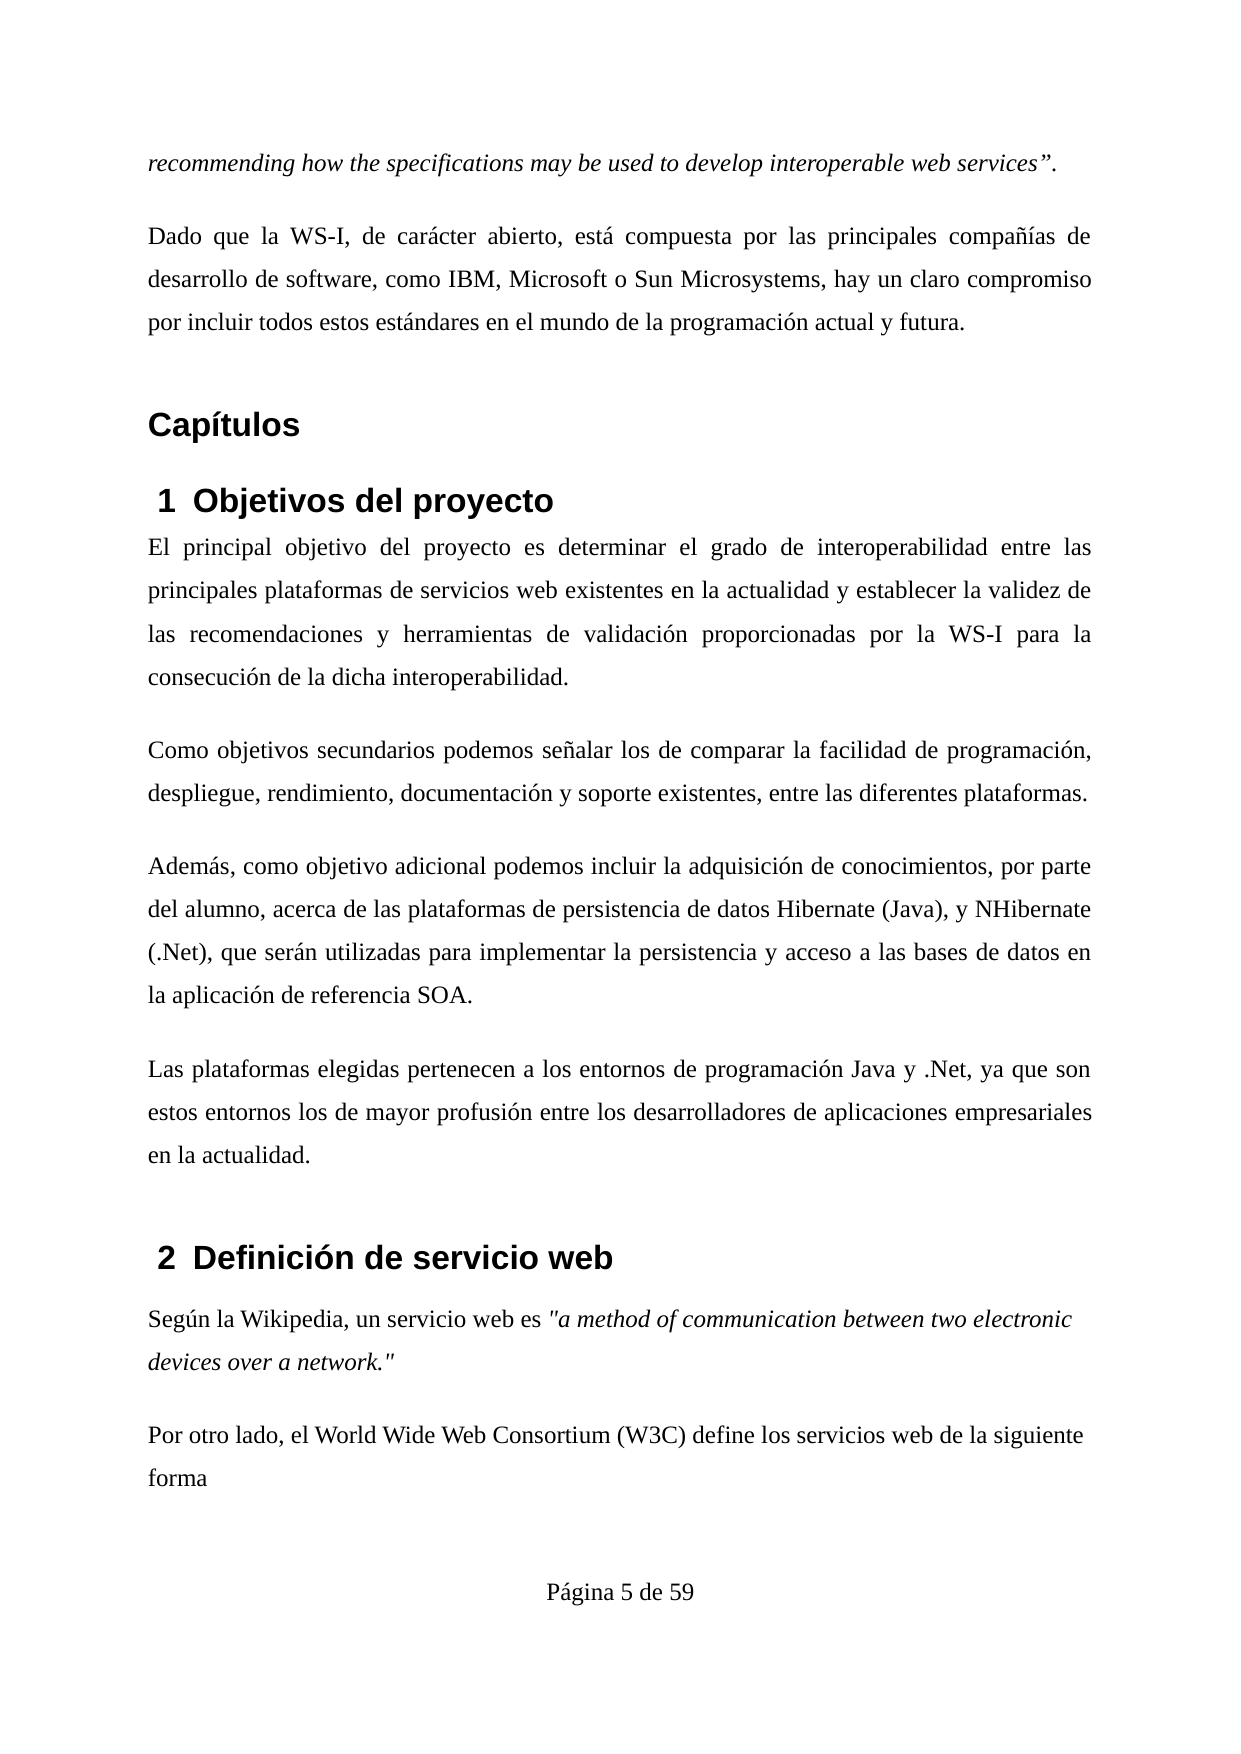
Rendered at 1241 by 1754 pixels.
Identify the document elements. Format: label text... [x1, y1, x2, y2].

text Además, como objetivo adicional podemos incluir la adquisición de conocimientos, por parte del alumno, acerca de las plataformas de persistencia de datos Hibernate (Java), y NHibernate (.Net), que serán utilizadas para implementar la persistencia y acceso a las bases de datos en la aplicación de referencia SOA. [148, 851, 1093, 1009]
text recommending how the specifications may be used to develop interoperable web services”. [148, 148, 1093, 176]
subtitle Definición de servicio web [148, 1238, 1093, 1277]
text Como objetivos secundarios podemos señalar los de comparar la facilidad de programación, despliegue, rendimiento, documentación y soporte existentes, entre las diferentes plataformas. [148, 735, 1093, 807]
subtitle Capítulos [148, 405, 1093, 444]
text Según la Wikipedia, un servicio web es "a method of communication between two electronic devices over a network." [148, 1304, 1093, 1376]
text Las plataformas elegidas pertenecen a los entornos de programación Java y .Net, ya que son estos entornos los de mayor profusión entre los desarrolladores de aplicaciones empresariales en la actualidad. [148, 1054, 1093, 1169]
text Dado que la WS-I, de carácter abierto, está compuesta por las principales compañías de desarrollo de software, como IBM, Microsoft o Sun Microsystems, hay un claro compromiso por incluir todos estos estándares en el mundo de la programación actual y futura. [148, 221, 1093, 336]
text El principal objetivo del proyecto es determinar el grado de interoperabilidad entre las principales plataformas de servicios web existentes en la actualidad y establecer la validez de las recomendaciones y herramientas de validación proporcionadas por la WS-I para la consecución de la dicha interoperabilidad. [148, 532, 1093, 691]
subtitle Objetivos del proyecto [148, 481, 1093, 520]
text Por otro lado, el World Wide Web Consortium (W3C) define los servicios web de la siguiente forma [148, 1420, 1093, 1492]
